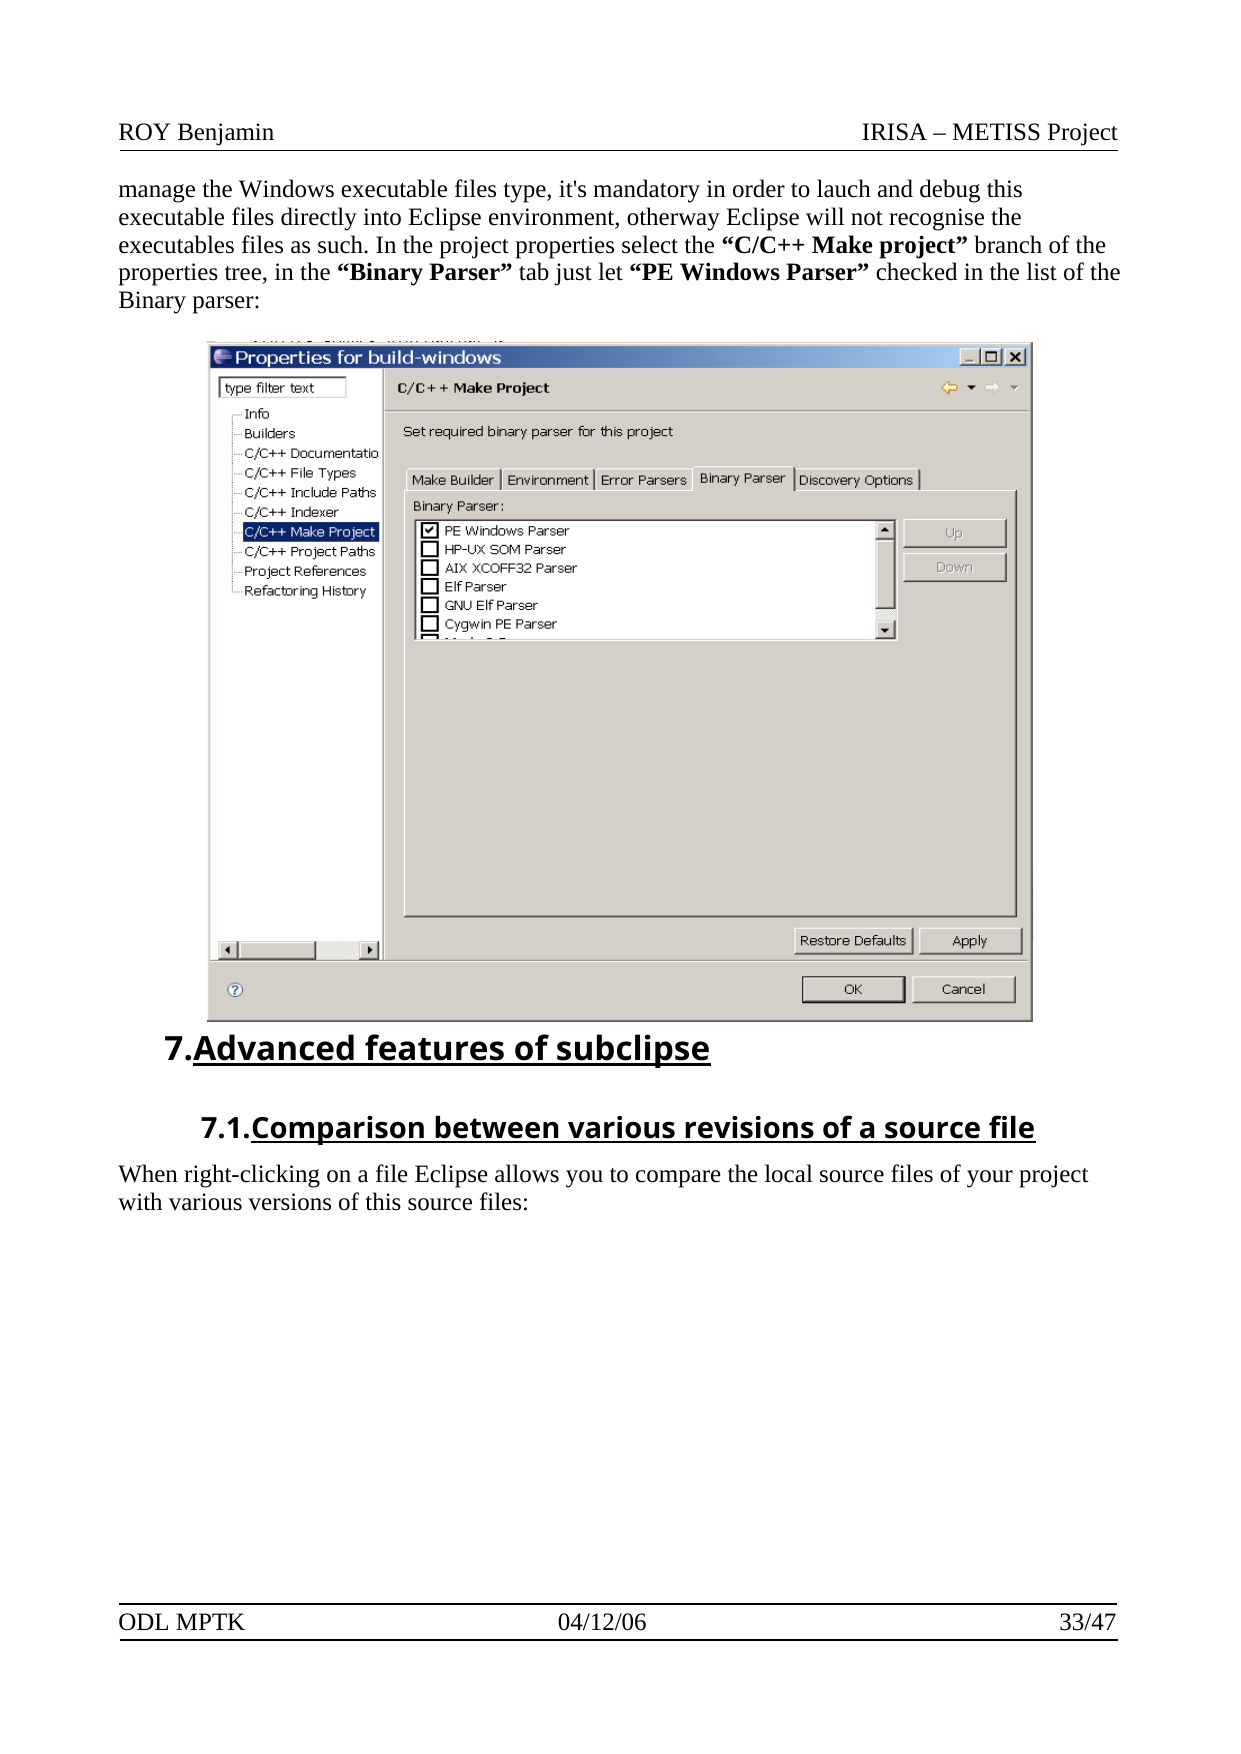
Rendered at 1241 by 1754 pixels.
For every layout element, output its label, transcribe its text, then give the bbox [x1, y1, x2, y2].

subtitle Comparison between various revisions of a source file [193, 1108, 1122, 1147]
picture [206, 341, 1034, 1025]
subtitle Advanced features of subclipse [156, 988, 1122, 1070]
text When right-clicking on a file Eclipse allows you to compare the local source files of your project with various versions of this source files: [118, 1160, 1122, 1215]
text manage the Windows executable files type, it's mandatory in order to lauch and debug this executable files directly into Eclipse environment, otherway Eclipse will not recognise the executables files as such. In the project properties select the “C/C++ Make project” branch of the properties tree, in the “Binary Parser” tab just let “PE Windows Parser” checked in the list of the Binary parser: [118, 175, 1122, 314]
